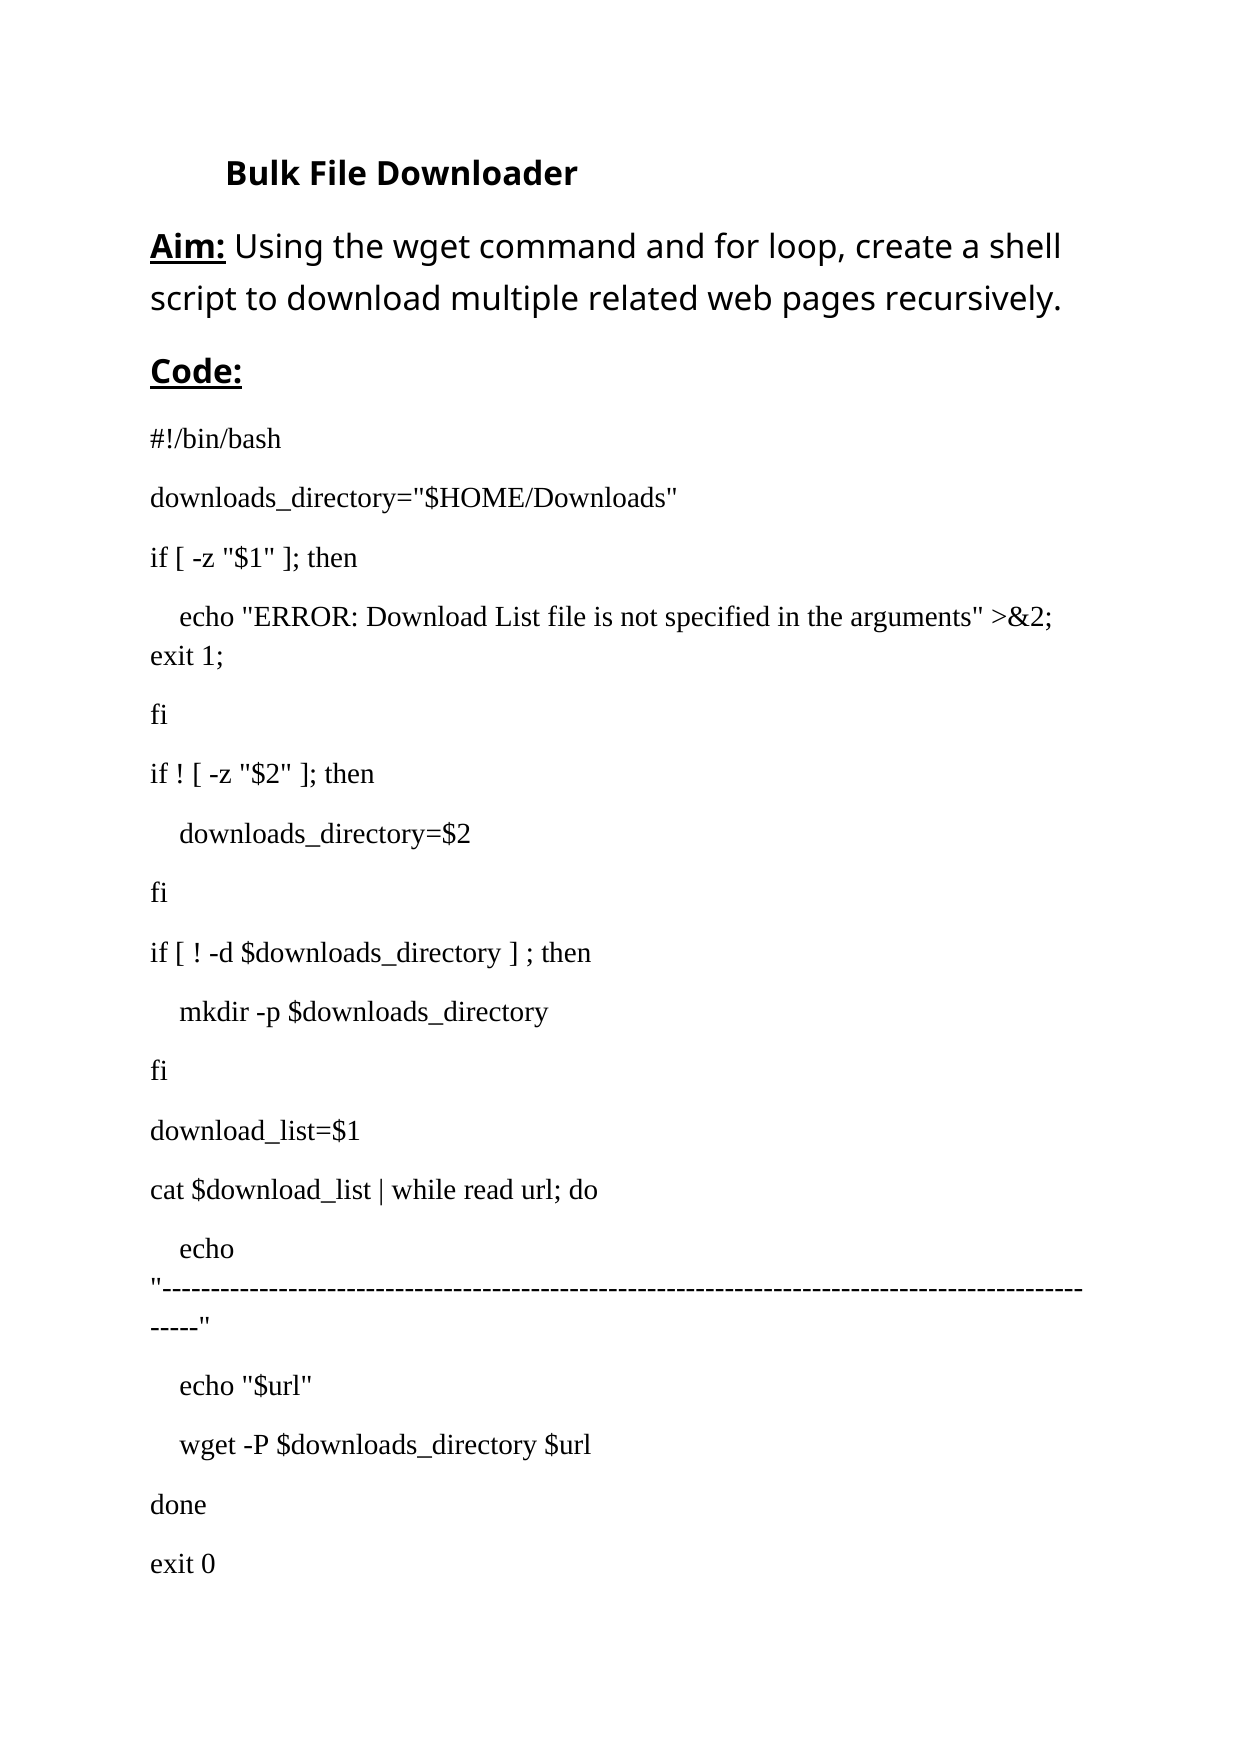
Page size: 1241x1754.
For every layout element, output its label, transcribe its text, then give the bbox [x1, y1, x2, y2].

text echo "ERROR: Download List file is not specified in the arguments" >&2; exit 1; [150, 599, 1090, 671]
text #!/bin/bash [150, 421, 1090, 455]
text download_list=$1 [150, 1113, 1090, 1146]
text exit 0 [150, 1546, 1090, 1580]
text fi [150, 875, 1090, 909]
text Aim: Using the wget command and for loop, create a shell script to download multiple related web pages recursively. [150, 223, 1090, 321]
text cat $download_list | while read url; do [150, 1172, 1090, 1206]
text fi [150, 1053, 1090, 1087]
text if [ -z "$1" ]; then [150, 540, 1090, 573]
text if ! [ -z "$2" ]; then [150, 757, 1090, 790]
text fi [150, 697, 1090, 731]
text Code: [150, 348, 1090, 394]
text echo "$url" [150, 1368, 1090, 1402]
text if [ ! -d $downloads_directory ] ; then [150, 935, 1090, 968]
text echo "----------------------------------------------------------------------------------------------------" [150, 1232, 1090, 1342]
list Bulk File Downloader [187, 150, 1090, 195]
text downloads_directory="$HOME/Downloads" [150, 481, 1090, 514]
text done [150, 1487, 1090, 1520]
text mkdir -p $downloads_directory [150, 994, 1090, 1028]
text wget -P $downloads_directory $url [150, 1427, 1090, 1461]
text downloads_directory=$2 [150, 816, 1090, 849]
